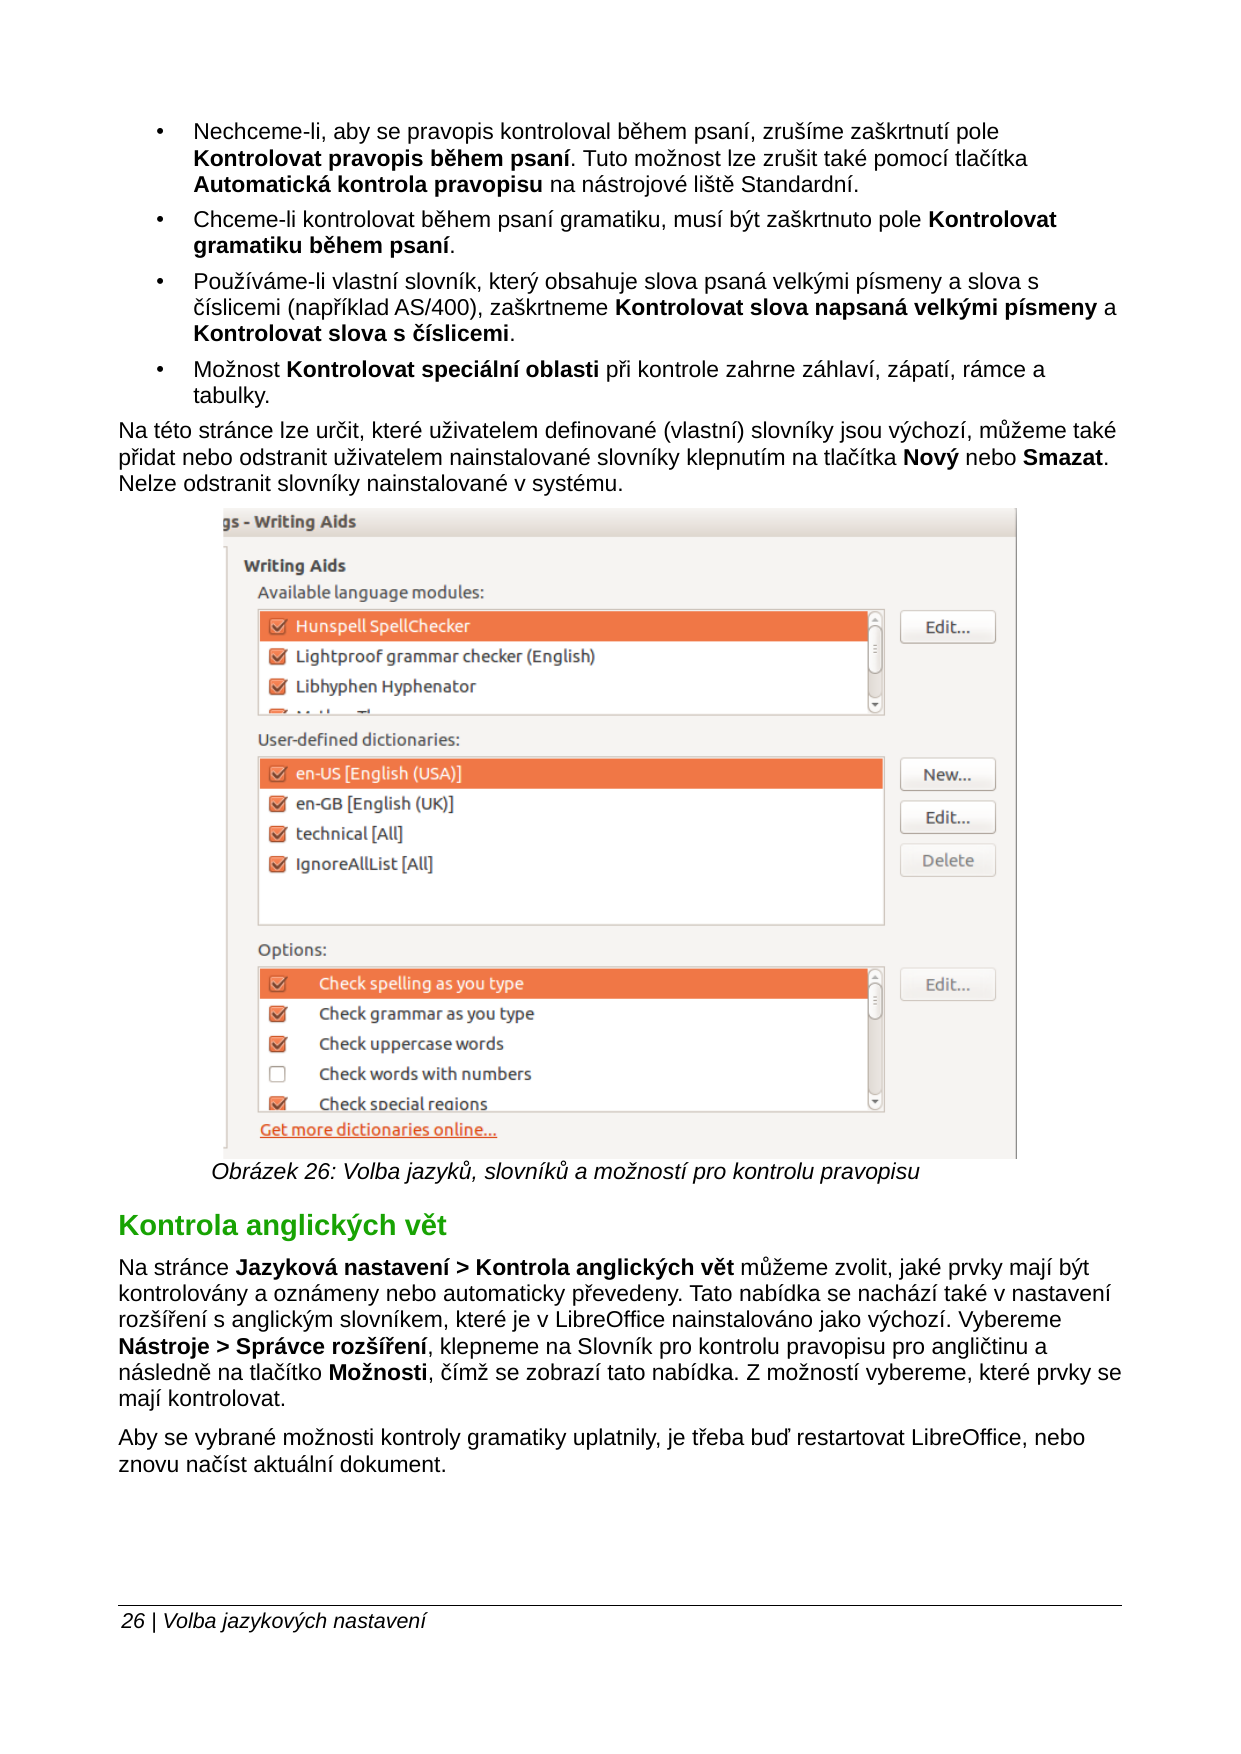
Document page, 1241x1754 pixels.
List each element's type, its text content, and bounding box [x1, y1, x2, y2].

text Na stránce Jazyková nastavení > Kontrola anglických vět můžeme zvolit, jaké prvky mají být kontrolovány a oznámeny nebo automaticky převedeny. Tato nabídka se nachází také v nastavení rozšíření s anglickým slovníkem, které je v LibreOffice nainstalováno jako výchozí. Vybereme Nástroje > Správce rozšíření, klepneme na Slovník pro kontrolu pravopisu pro angličtinu a následně na tlačítko Možnosti, čímž se zobrazí tato nabídka. Z možností vybereme, které prvky se mají kontrolovat. [118, 1253, 1122, 1412]
picture [223, 508, 1017, 1159]
list Možnost Kontrolovat speciální oblasti při kontrole zahrne záhlaví, zápatí, rámce a tabulky. [156, 356, 1122, 408]
text Aby se vybrané možnosti kontroly gramatiky uplatnily, je třeba buď restartovat LibreOffice, nebo znovu načíst aktuální dokument. [118, 1424, 1122, 1477]
text Obrázek 26: Volba jazyků, slovníků a možností pro kontrolu pravopisu [211, 509, 1029, 1184]
text Na této stránce lze určit, které uživatelem definované (vlastní) slovníky jsou výchozí, můžeme také přidat nebo odstranit uživatelem nainstalované slovníky klepnutím na tlačítka Nový nebo Smazat. Nelze odstranit slovníky nainstalované v systému. [118, 417, 1122, 496]
subtitle Kontrola anglických vět [118, 1208, 1122, 1242]
list Nechceme-li, aby se pravopis kontroloval během psaní, zrušíme zaškrtnutí pole Kontrolovat pravopis během psaní. Tuto možnost lze zrušit také pomocí tlačítka Automatická kontrola pravopisu na nástrojové liště Standardní. [156, 118, 1122, 197]
list Chceme-li kontrolovat během psaní gramatiku, musí být zaškrtnuto pole Kontrolovat gramatiku během psaní. [156, 206, 1122, 259]
list Používáme-li vlastní slovník, který obsahuje slova psaná velkými písmeny a slova s ​​číslicemi (například AS/400), zaškrtneme Kontrolovat slova napsaná velkými písmeny a Kontrolovat slova s ​​číslicemi. [156, 268, 1122, 347]
